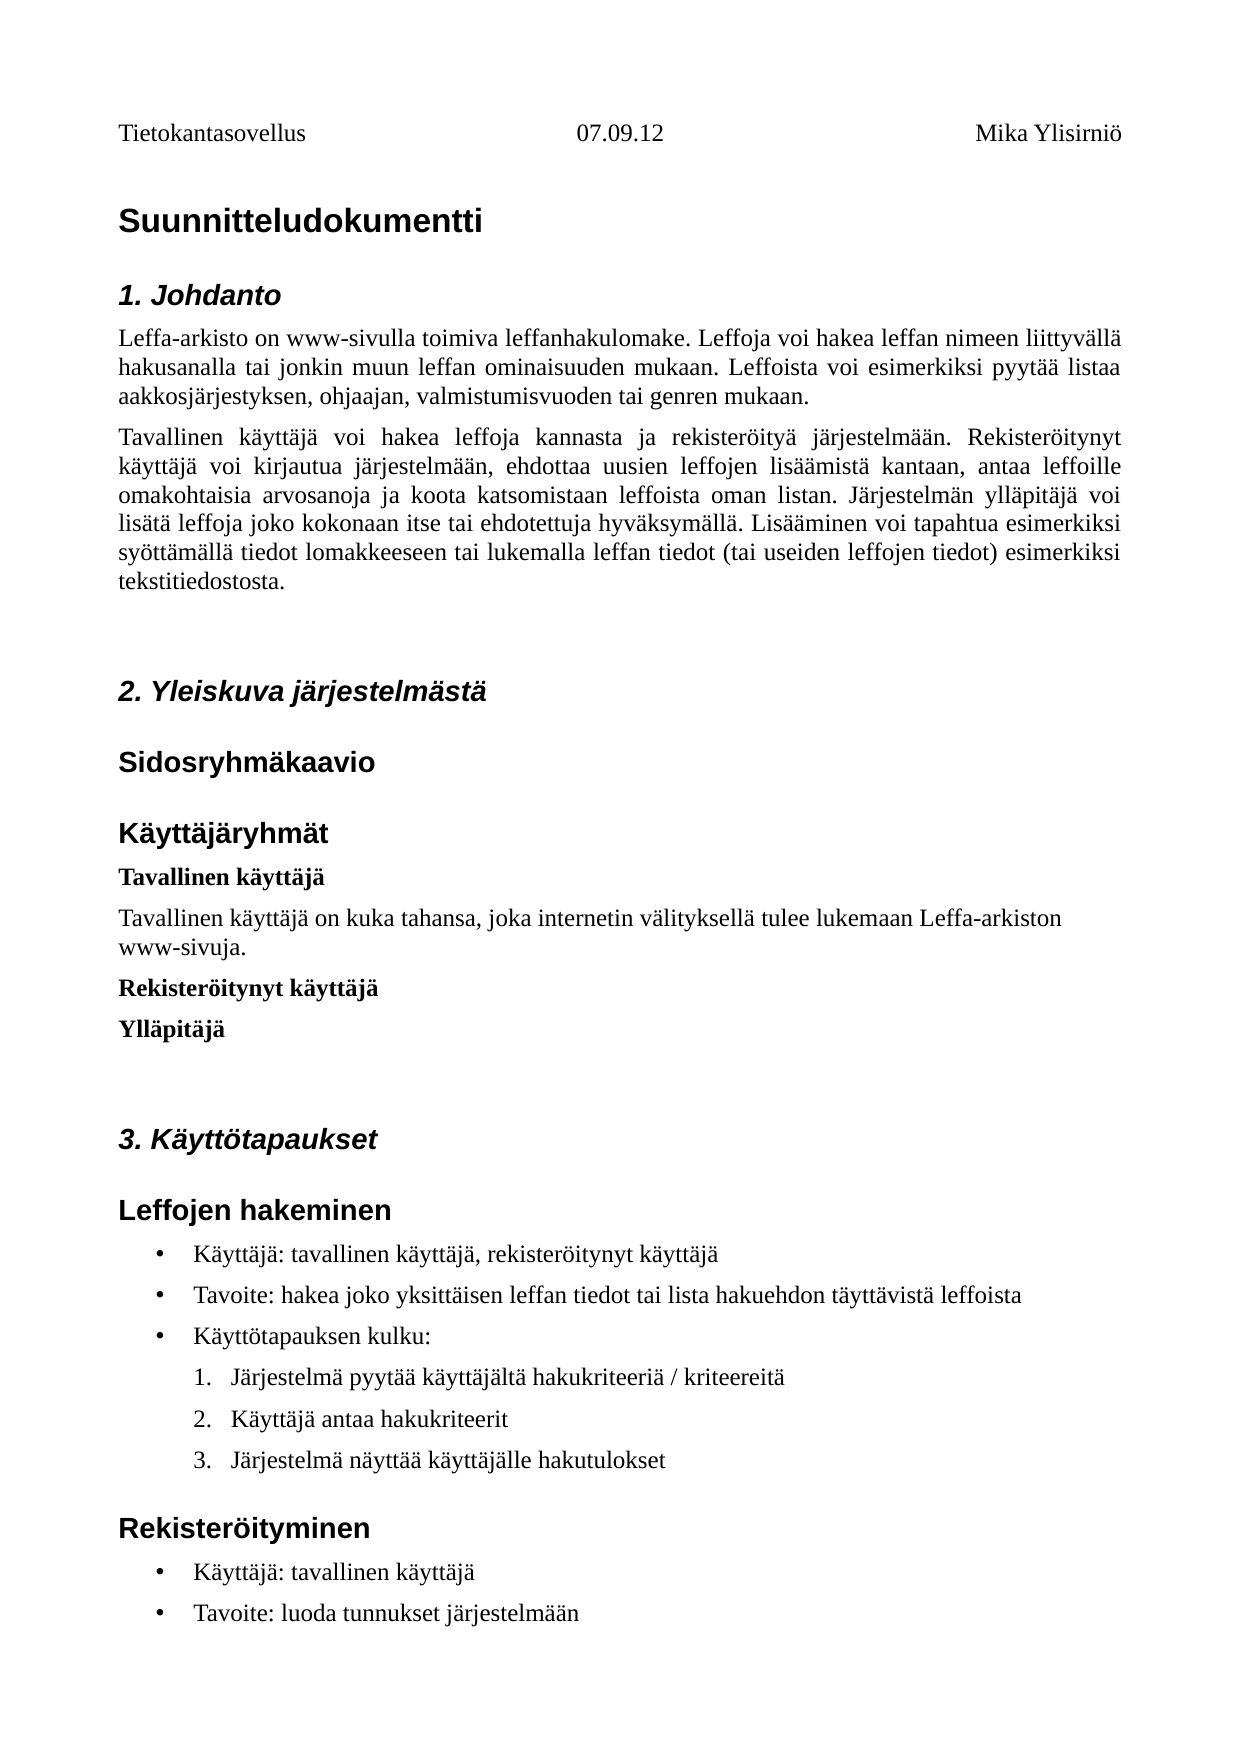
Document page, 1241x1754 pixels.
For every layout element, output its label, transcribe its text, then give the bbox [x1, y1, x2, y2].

text Ylläpitäjä [118, 1014, 1122, 1043]
list Järjestelmä pyytää käyttäjältä hakukriteeriä / kriteereitä [193, 1362, 1122, 1391]
subtitle 3. Käyttötapaukset [118, 1122, 1122, 1155]
text Tavallinen käyttäjä [118, 862, 1122, 890]
subtitle Käyttäjäryhmät [118, 816, 1122, 849]
list Käyttötapauksen kulku: [156, 1321, 1122, 1350]
text Tavallinen käyttäjä on kuka tahansa, joka internetin välityksellä tulee lukemaan Leffa-arkiston www-sivuja. [118, 903, 1122, 960]
subtitle 1. Johdanto [118, 277, 1122, 311]
list Käyttäjä: tavallinen käyttäjä [156, 1557, 1122, 1586]
text Tavallinen käyttäjä voi hakea leffoja kannasta ja rekisteröityä järjestelmään. Rekisteröitynyt käyttäjä voi kirjautua järjestelmään, ehdottaa uusien leffojen lisäämistä kantaan, antaa leffoille omakohtaisia arvosanoja ja koota katsomistaan leffoista oman listan. Järjestelmän ylläpitäjä voi lisätä leffoja joko kokonaan itse tai ehdotettuja hyväksymällä. Lisääminen voi tapahtua esimerkiksi syöttämällä tiedot lomakkeeseen tai lukemalla leffan tiedot (tai useiden leffojen tiedot) esimerkiksi tekstitiedostosta. [118, 422, 1122, 595]
subtitle Leffojen hakeminen [118, 1193, 1122, 1226]
subtitle Suunnitteludokumentti [118, 201, 1122, 240]
subtitle Sidosryhmäkaavio [118, 744, 1122, 778]
list Käyttäjä antaa hakukriteerit [193, 1404, 1122, 1432]
subtitle 2. Yleiskuva järjestelmästä [118, 673, 1122, 707]
list Järjestelmä näyttää käyttäjälle hakutulokset [193, 1445, 1122, 1474]
list Tavoite: luoda tunnukset järjestelmään [156, 1598, 1122, 1627]
list Tavoite: hakea joko yksittäisen leffan tiedot tai lista hakuehdon täyttävistä leffoista [156, 1280, 1122, 1309]
text Leffa-arkisto on www-sivulla toimiva leffanhakulomake. Leffoja voi hakea leffan nimeen liittyvällä hakusanalla tai jonkin muun leffan ominaisuuden mukaan. Leffoista voi esimerkiksi pyytää listaa aakkosjärjestyksen, ohjaajan, valmistumisvuoden tai genren mukaan. [118, 323, 1122, 410]
list Käyttäjä: tavallinen käyttäjä, rekisteröitynyt käyttäjä [156, 1239, 1122, 1267]
subtitle Rekisteröityminen [118, 1511, 1122, 1545]
text Rekisteröitynyt käyttäjä [118, 973, 1122, 1002]
